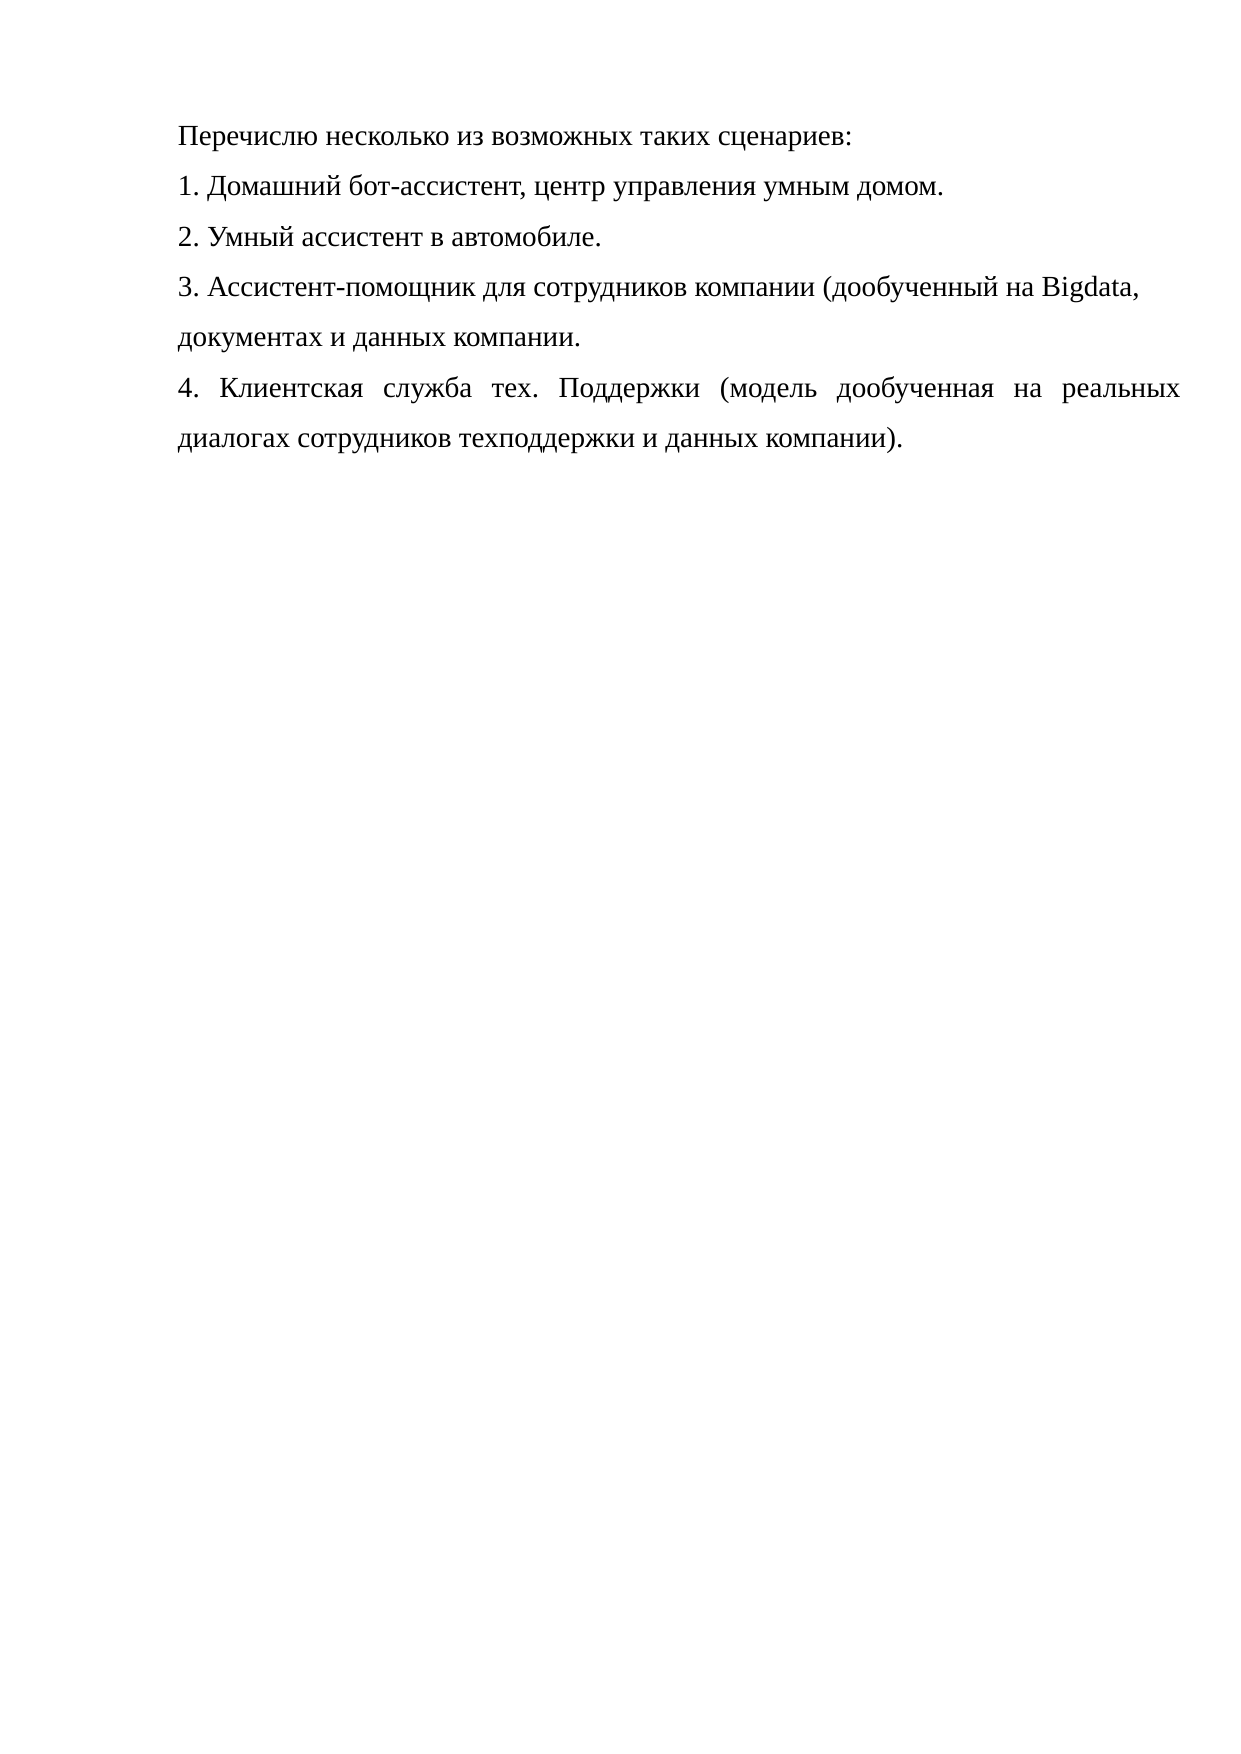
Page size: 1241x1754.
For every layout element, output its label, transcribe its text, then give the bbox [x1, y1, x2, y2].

text Перечислю несколько из возможных таких сценариев: [178, 118, 1182, 152]
text 4. Клиентская служба тех. Поддержки (модель дообученная на реальных диалогах сотрудников техподдержки и данных компании). [178, 370, 1182, 453]
text 3. Ассистент-помощник для сотрудников компании (дообученный на Bigdata, документах и данных компании. [178, 269, 1182, 353]
text 1. Домашний бот-ассистент, центр управления умным домом. [178, 168, 1182, 202]
text 2. Умный ассистент в автомобиле. [178, 219, 1182, 252]
